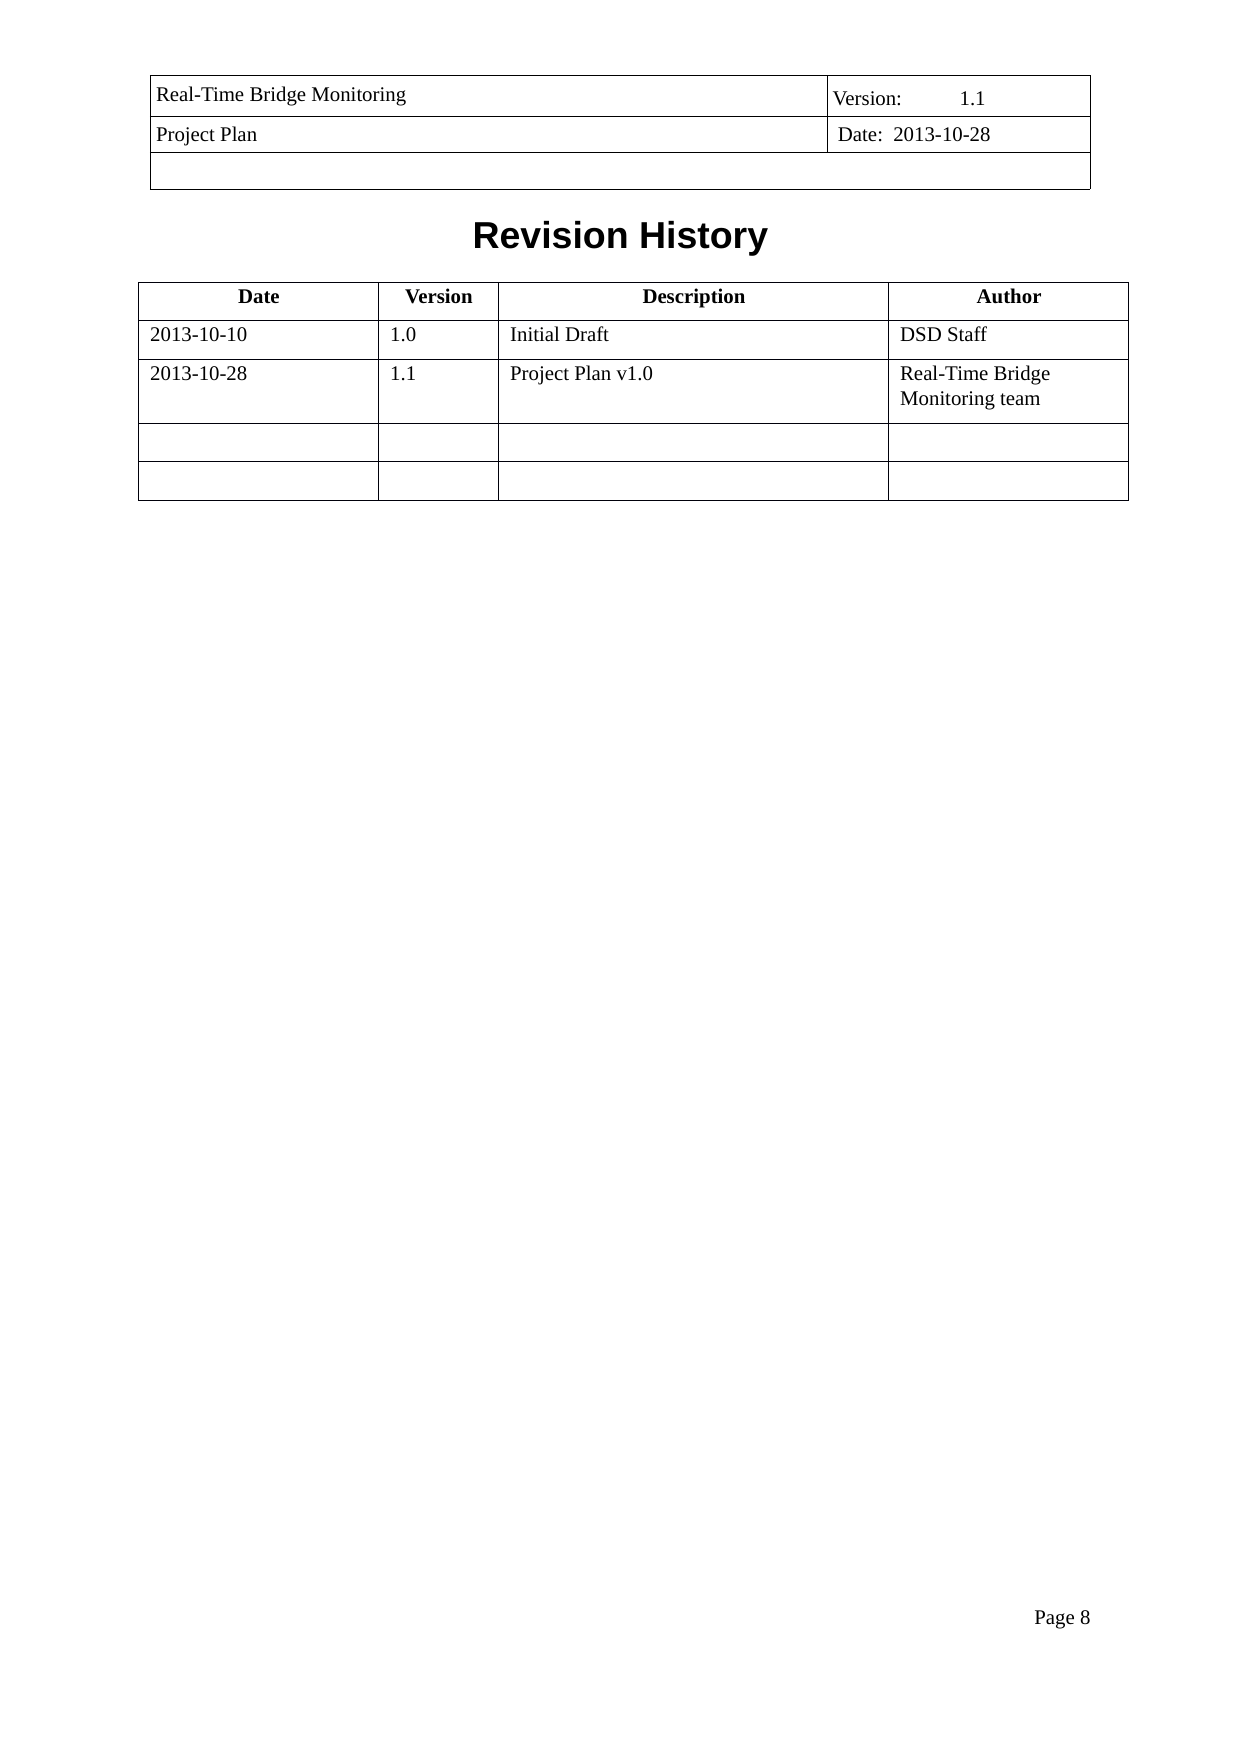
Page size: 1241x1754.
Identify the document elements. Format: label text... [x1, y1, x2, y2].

table_cell Project Plan v1.0 [499, 360, 888, 422]
table_cell 1.0 [379, 321, 498, 359]
table_cell Real-Time Bridge Monitoring team [889, 360, 1128, 422]
table_cell [499, 462, 888, 499]
table_header Version [379, 283, 498, 320]
table_cell [139, 424, 378, 461]
table_cell DSD Staff [889, 321, 1128, 359]
table_cell [139, 462, 378, 499]
table_cell [499, 424, 888, 461]
table_cell 2013-10-10 [139, 321, 378, 359]
table_cell 1.1 [379, 360, 498, 422]
table_header Date [139, 283, 378, 320]
title Revision History [150, 214, 1090, 257]
table_cell 2013-10-28 [139, 360, 378, 422]
table_cell [379, 462, 498, 499]
table_header Description [499, 283, 888, 320]
table_cell [889, 462, 1128, 499]
table_cell [379, 424, 498, 461]
table_cell Initial Draft [499, 321, 888, 359]
table_cell [889, 424, 1128, 461]
table_header Author [889, 283, 1128, 320]
